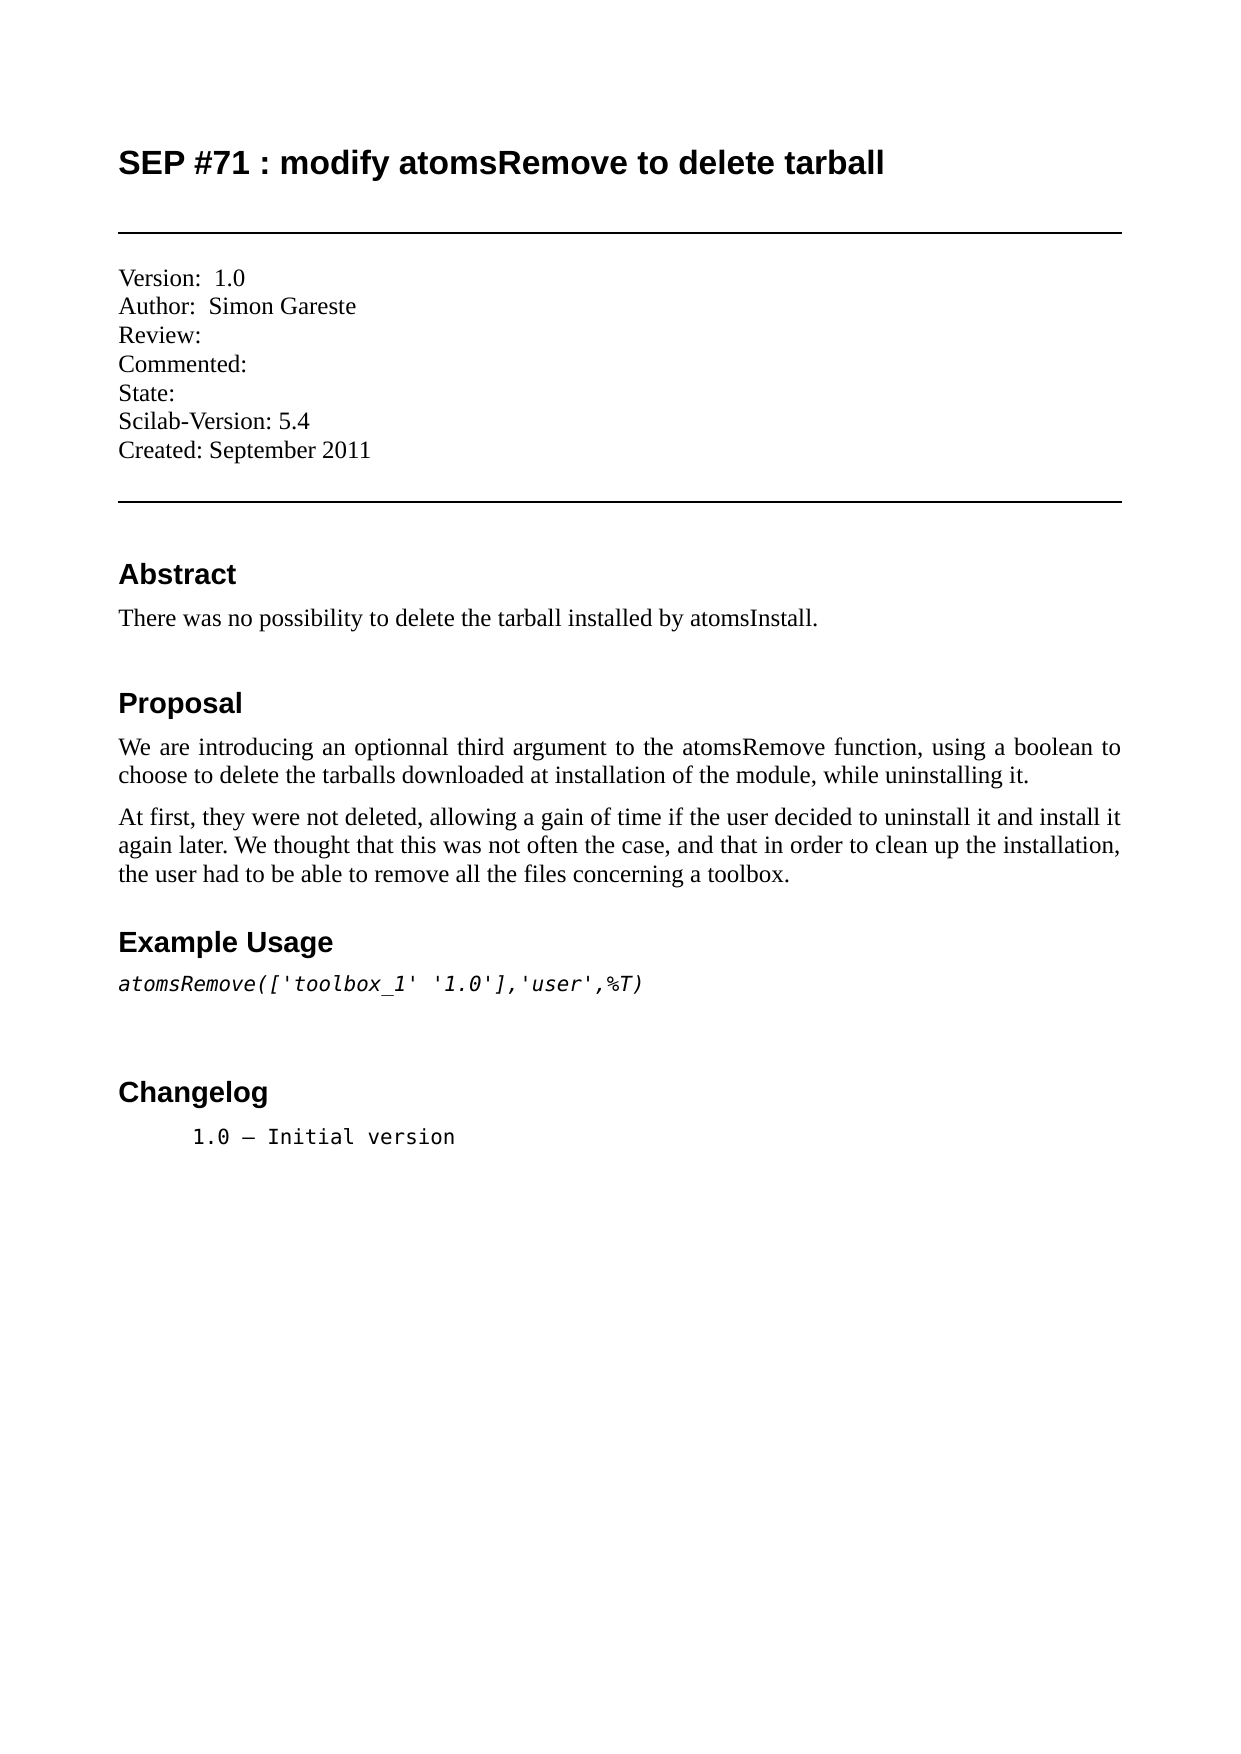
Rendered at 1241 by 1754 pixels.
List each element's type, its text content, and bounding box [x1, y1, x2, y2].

subtitle Abstract [118, 557, 1122, 591]
text We are introducing an optionnal third argument to the atomsRemove function, using a boolean to choose to delete the tarballs downloaded at installation of the module, while uninstalling it. [118, 732, 1122, 789]
text There was no possibility to delete the tarball installed by atomsInstall. [118, 603, 1122, 632]
text Review: [118, 320, 1122, 349]
subtitle Example Usage [118, 926, 1122, 959]
subtitle SEP #71 : modify atomsRemove to delete tarball [118, 143, 1122, 182]
text Scilab-Version: 5.4 [118, 406, 1122, 435]
text At first, they were not deleted, allowing a gain of time if the user decided to uninstall it and install it again later. We thought that this was not often the case, and that in order to clean up the installation, the user had to be able to remove all the files concerning a toolbox. [118, 802, 1122, 888]
text Author: Simon Gareste [118, 291, 1122, 320]
text Created: September 2011 [118, 435, 1122, 464]
subtitle Changelog [118, 1075, 1122, 1108]
text Version: 1.0 [118, 263, 1122, 291]
text Commented: [118, 349, 1122, 378]
text atomsRemove(['toolbox_1' '1.0'],'user',%T) [118, 972, 1122, 996]
subtitle Proposal [118, 686, 1122, 719]
text State: [118, 378, 1122, 406]
text 1.0 – Initial version [118, 1121, 1122, 1150]
